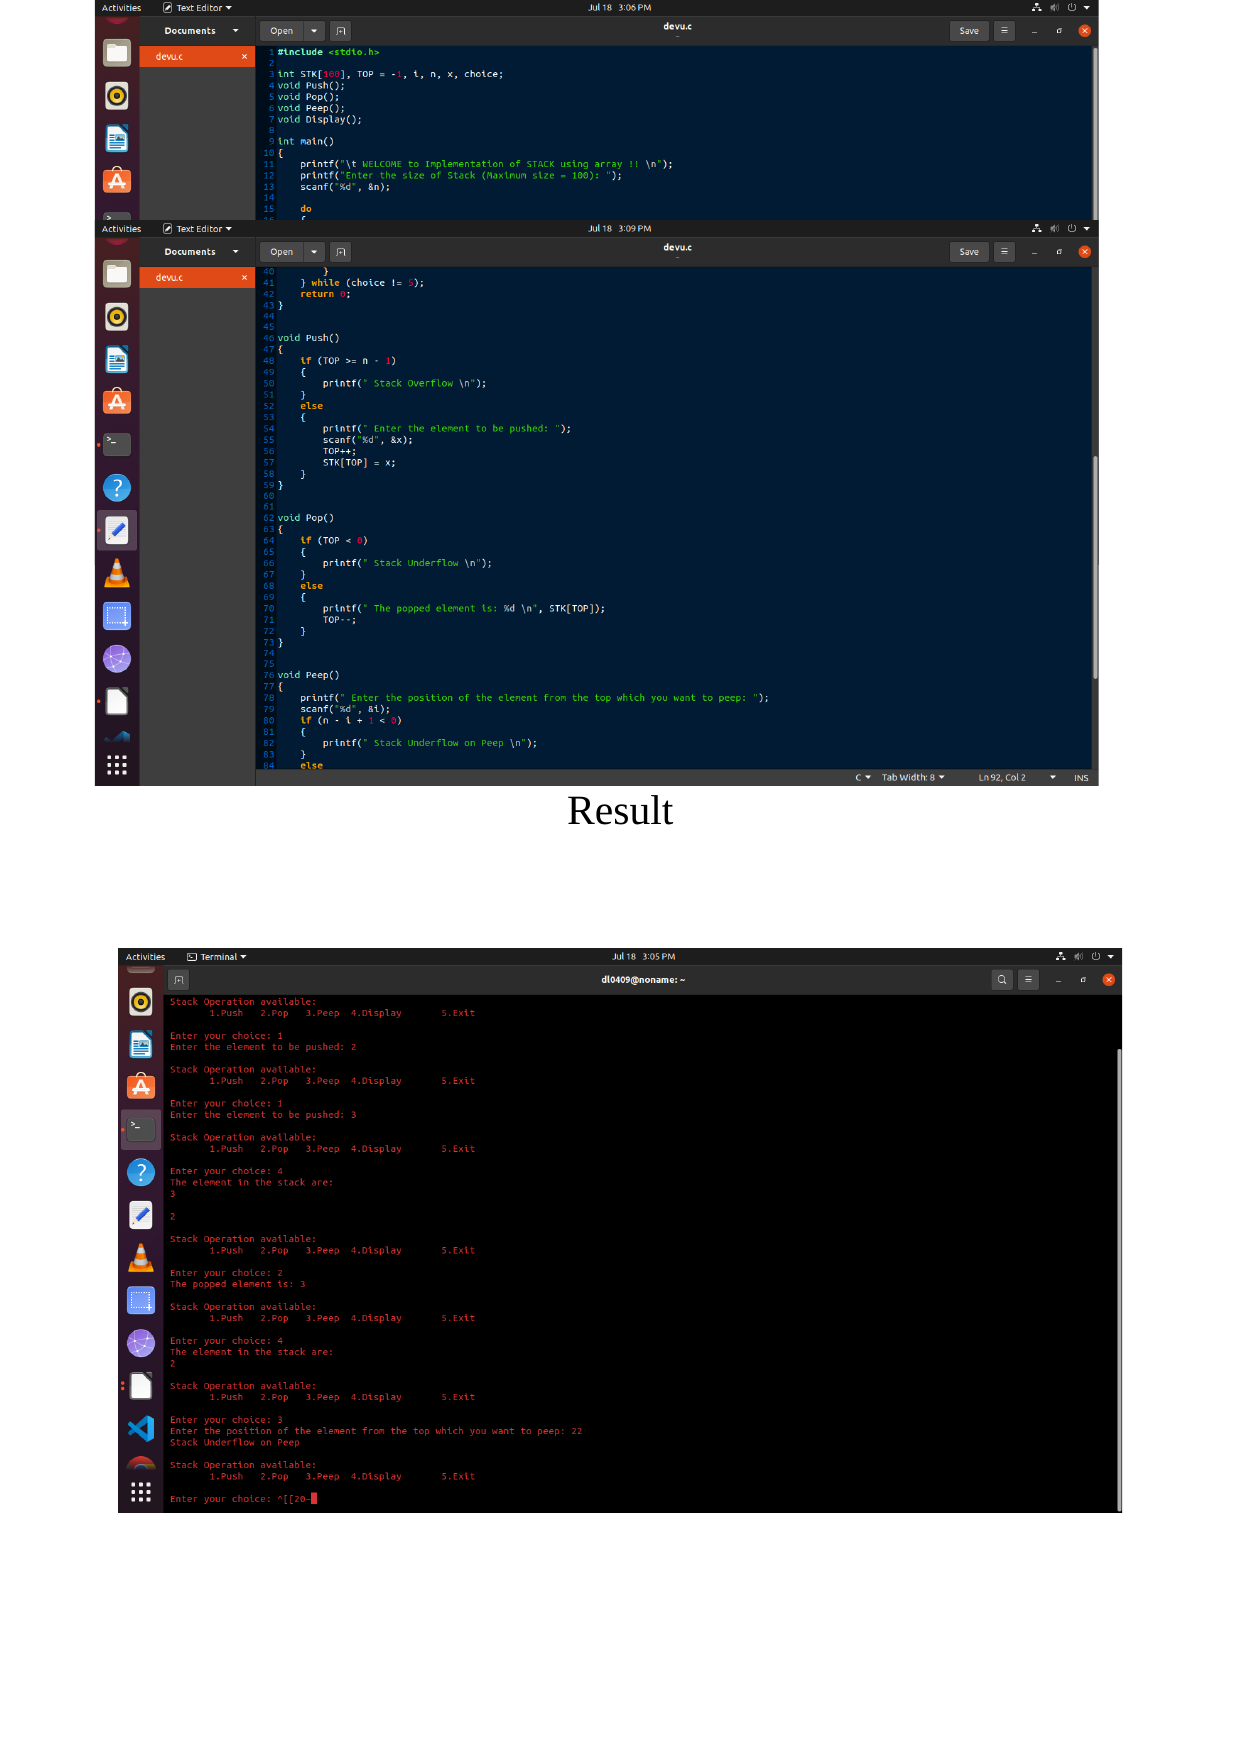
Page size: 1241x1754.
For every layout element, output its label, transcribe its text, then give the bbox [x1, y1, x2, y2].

text Result [118, 492, 1122, 833]
